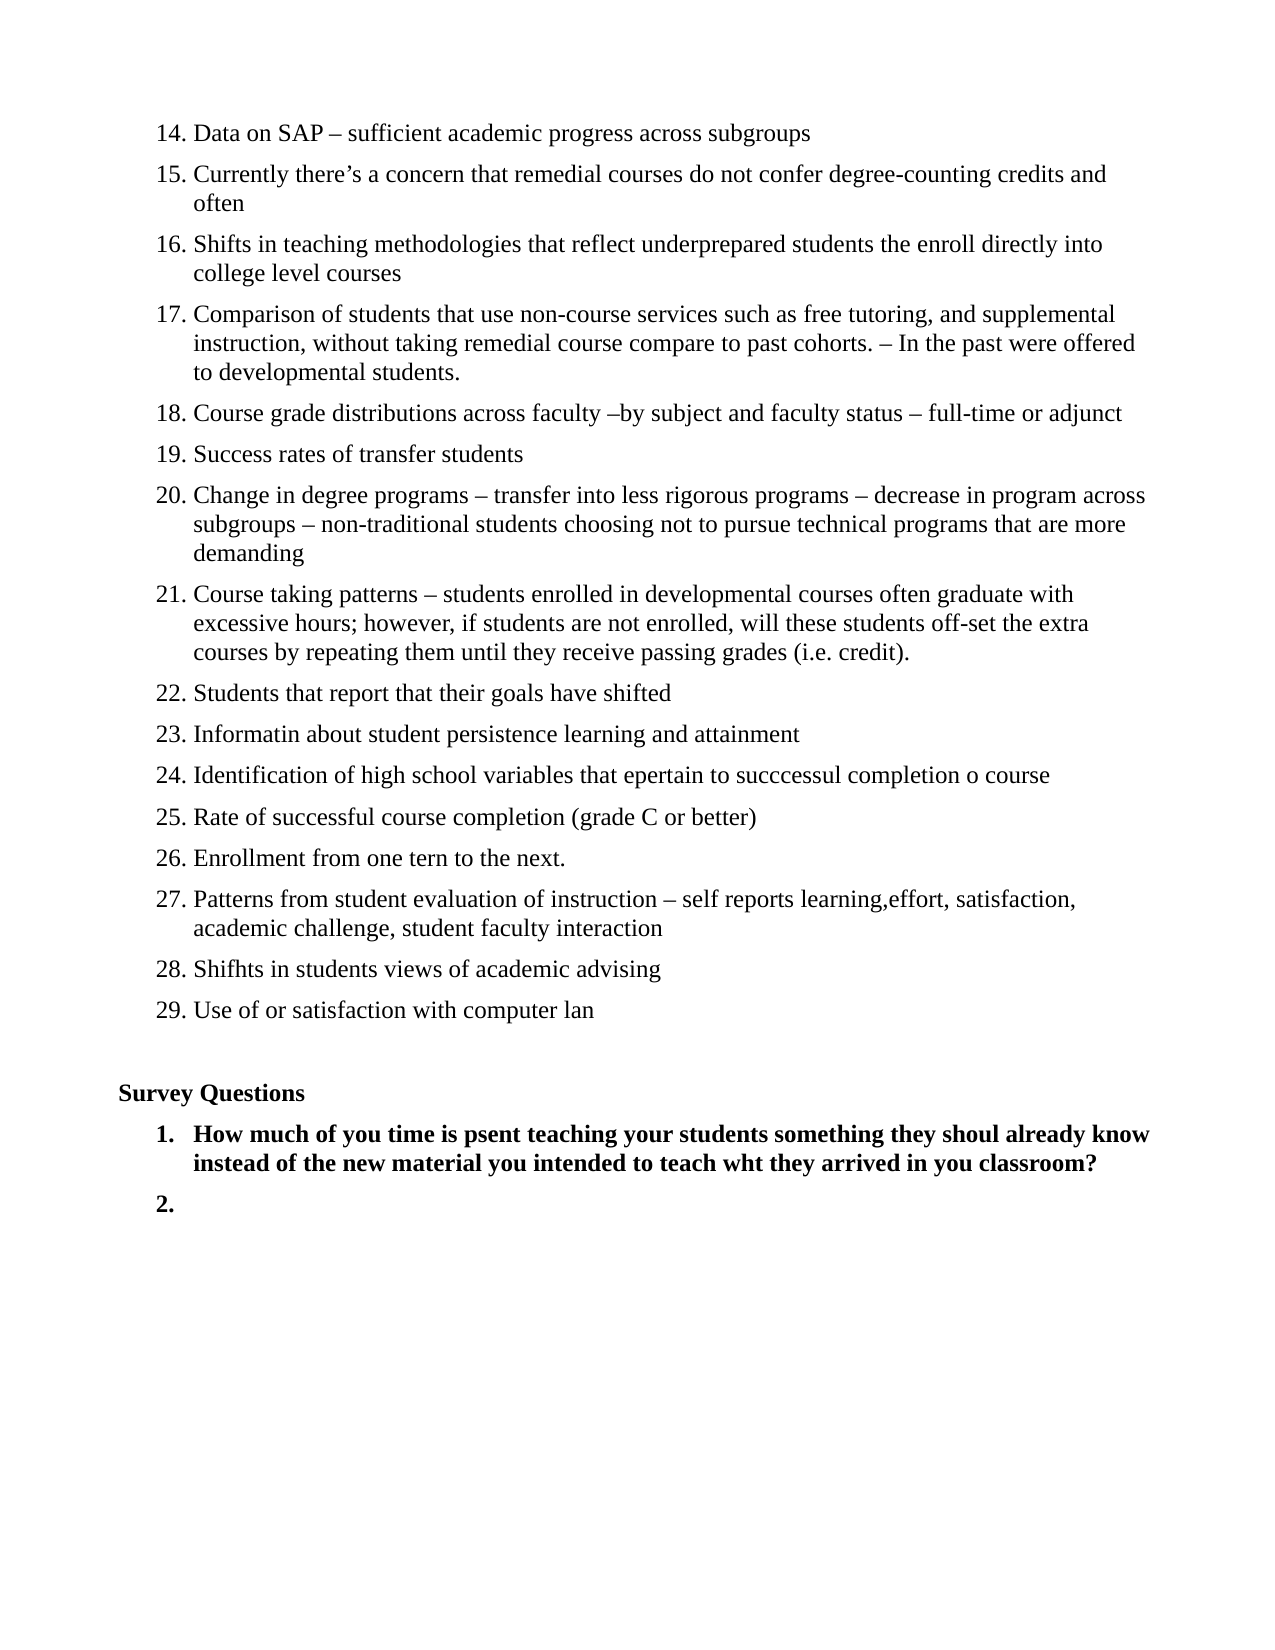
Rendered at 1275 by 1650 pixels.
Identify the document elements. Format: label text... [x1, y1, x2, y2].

list Data on SAP – sufficient academic progress across subgroups [156, 118, 1157, 147]
list Currently there’s a concern that remedial courses do not confer degree-counting credits and often [156, 159, 1157, 217]
list Course grade distributions across faculty –by subject and faculty status – full-time or adjunct [156, 398, 1157, 427]
text Survey Questions [118, 1078, 1157, 1107]
list Success rates of transfer students [156, 439, 1157, 468]
list Identification of high school variables that epertain to succcessul completion o course [156, 761, 1157, 789]
list Shifts in teaching methodologies that reflect underprepared students the enroll directly into college level courses [156, 229, 1157, 287]
list Informatin about student persistence learning and attainment [156, 719, 1157, 748]
list Use of or satisfaction with computer lan [156, 996, 1157, 1024]
list Patterns from student evaluation of instruction – self reports learning,effort, satisfaction, academic challenge, student faculty interaction [156, 884, 1157, 942]
list Shifhts in students views of academic advising [156, 954, 1157, 983]
list Rate of successful course completion (grade C or better) [156, 802, 1157, 831]
list Comparison of students that use non-course services such as free tutoring, and supplemental instruction, without taking remedial course compare to past cohorts. – In the past were offered to developmental students. [156, 299, 1157, 386]
list Change in degree programs – transfer into less rigorous programs – decrease in program across subgroups – non-traditional students choosing not to pursue technical programs that are more demanding [156, 481, 1157, 567]
list Course taking patterns – students enrolled in developmental courses often graduate with excessive hours; however, if students are not enrolled, will these students off-set the extra courses by repeating them until they receive passing grades (i.e. credit). [156, 579, 1157, 666]
list Students that report that their goals have shifted [156, 678, 1157, 707]
list How much of you time is psent teaching your students something they shoul already know instead of the new material you intended to teach wht they arrived in you classroom? [156, 1119, 1157, 1177]
list Enrollment from one tern to the next. [156, 843, 1157, 872]
